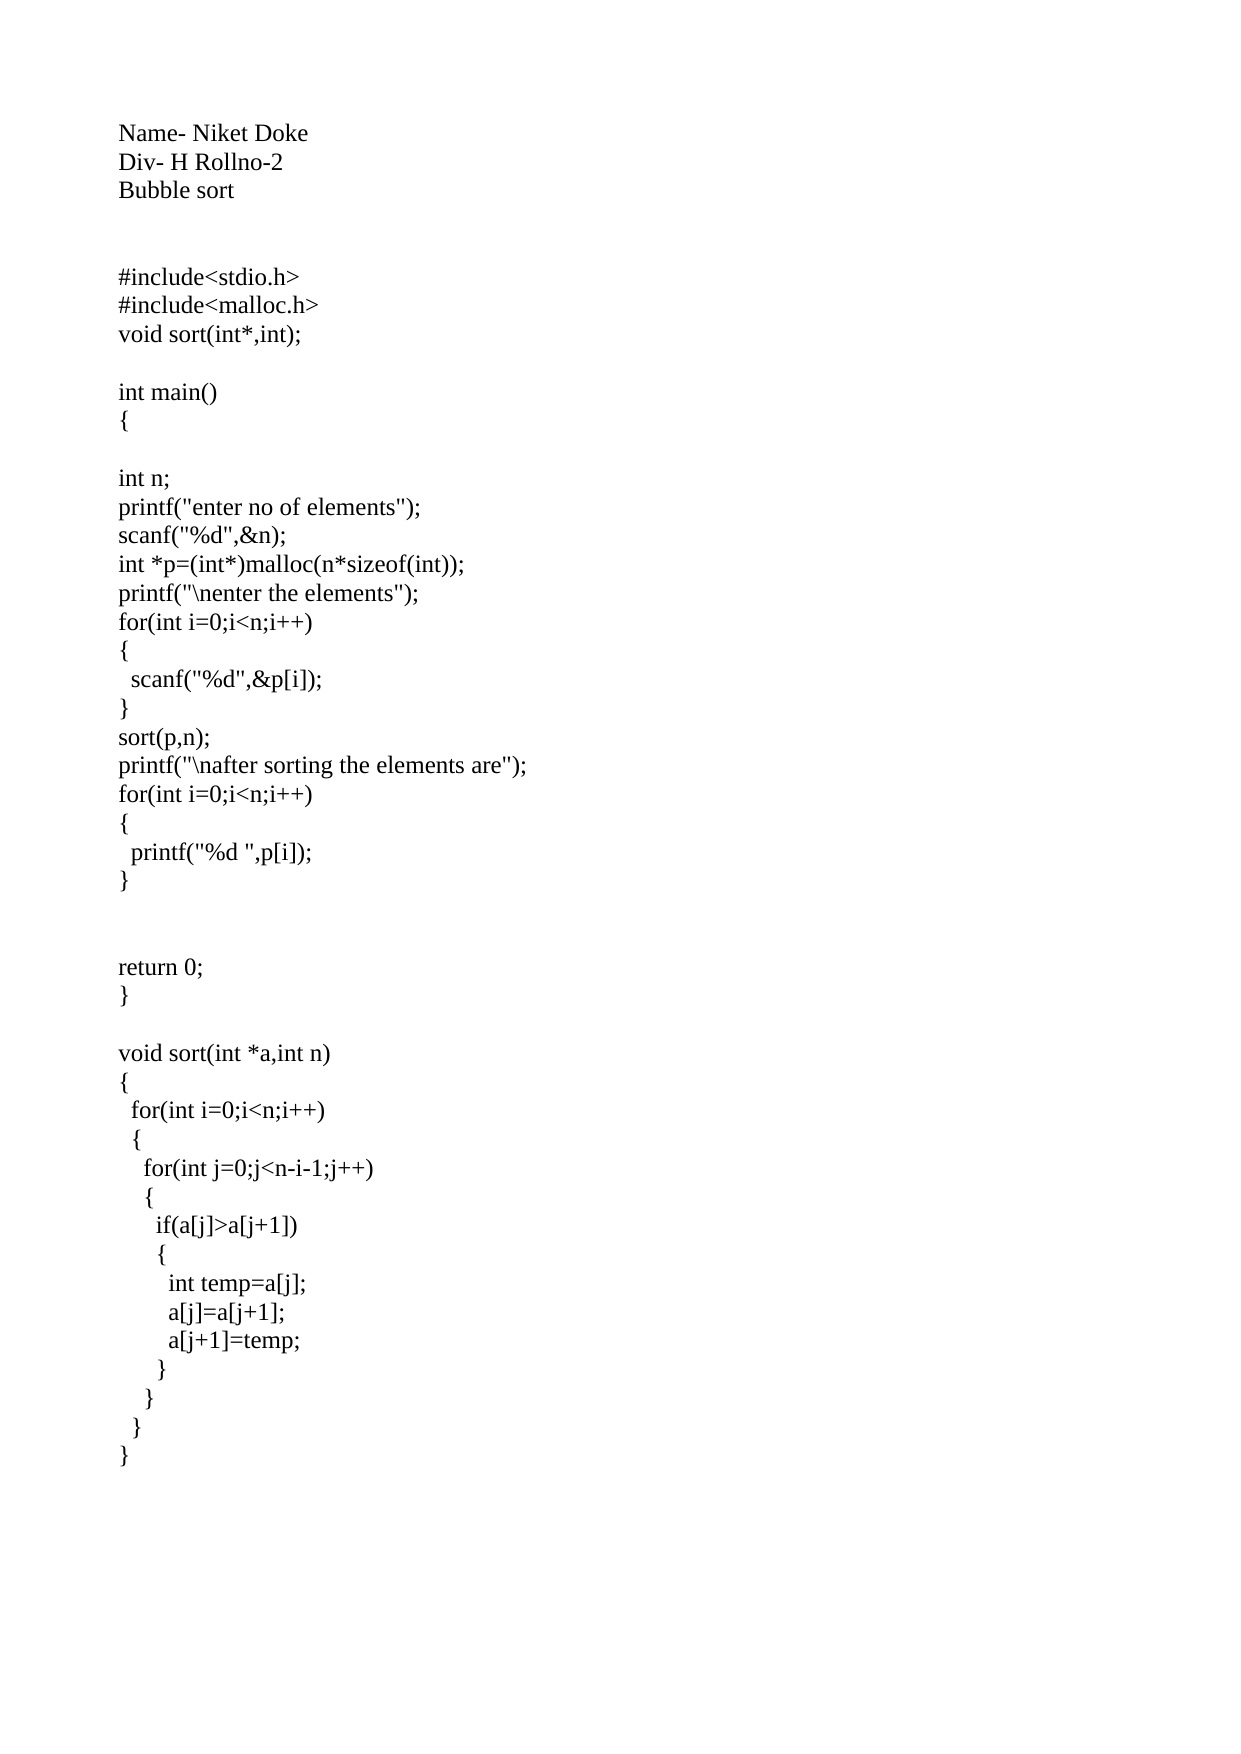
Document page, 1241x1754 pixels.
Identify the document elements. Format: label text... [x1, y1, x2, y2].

text Name- Niket Doke [118, 118, 1122, 147]
text for(int j=0;j<n-i-1;j++) [118, 1153, 1122, 1182]
text Div- H Rollno-2 [118, 147, 1122, 176]
text #include<stdio.h> [118, 262, 1122, 291]
text void sort(int*,int); [118, 319, 1122, 348]
text } [118, 1412, 1122, 1441]
text sort(p,n); [118, 722, 1122, 751]
text { [118, 1182, 1122, 1211]
text printf("\nenter the elements"); [118, 578, 1122, 607]
text if(a[j]>a[j+1]) [118, 1211, 1122, 1239]
text } [118, 866, 1122, 894]
text } [118, 1383, 1122, 1412]
text a[j+1]=temp; [118, 1326, 1122, 1354]
text void sort(int *a,int n) [118, 1038, 1122, 1067]
text int main() [118, 377, 1122, 406]
text scanf("%d",&p[i]); [118, 664, 1122, 693]
text printf("\nafter sorting the elements are"); [118, 751, 1122, 779]
text scanf("%d",&n); [118, 521, 1122, 549]
text { [118, 1124, 1122, 1153]
text printf("enter no of elements"); [118, 492, 1122, 521]
text a[j]=a[j+1]; [118, 1297, 1122, 1326]
text for(int i=0;i<n;i++) [118, 1096, 1122, 1124]
text for(int i=0;i<n;i++) [118, 607, 1122, 636]
text { [118, 1067, 1122, 1096]
text } [118, 981, 1122, 1009]
text } [118, 1441, 1122, 1469]
text } [118, 1354, 1122, 1383]
text printf("%d ",p[i]); [118, 837, 1122, 866]
text { [118, 406, 1122, 434]
text int temp=a[j]; [118, 1268, 1122, 1297]
text } [118, 693, 1122, 722]
text { [118, 1239, 1122, 1268]
text #include<malloc.h> [118, 291, 1122, 319]
text for(int i=0;i<n;i++) [118, 779, 1122, 808]
text Bubble sort [118, 176, 1122, 204]
text { [118, 808, 1122, 837]
text int n; [118, 463, 1122, 492]
text return 0; [118, 952, 1122, 981]
text { [118, 636, 1122, 664]
text int *p=(int*)malloc(n*sizeof(int)); [118, 549, 1122, 578]
